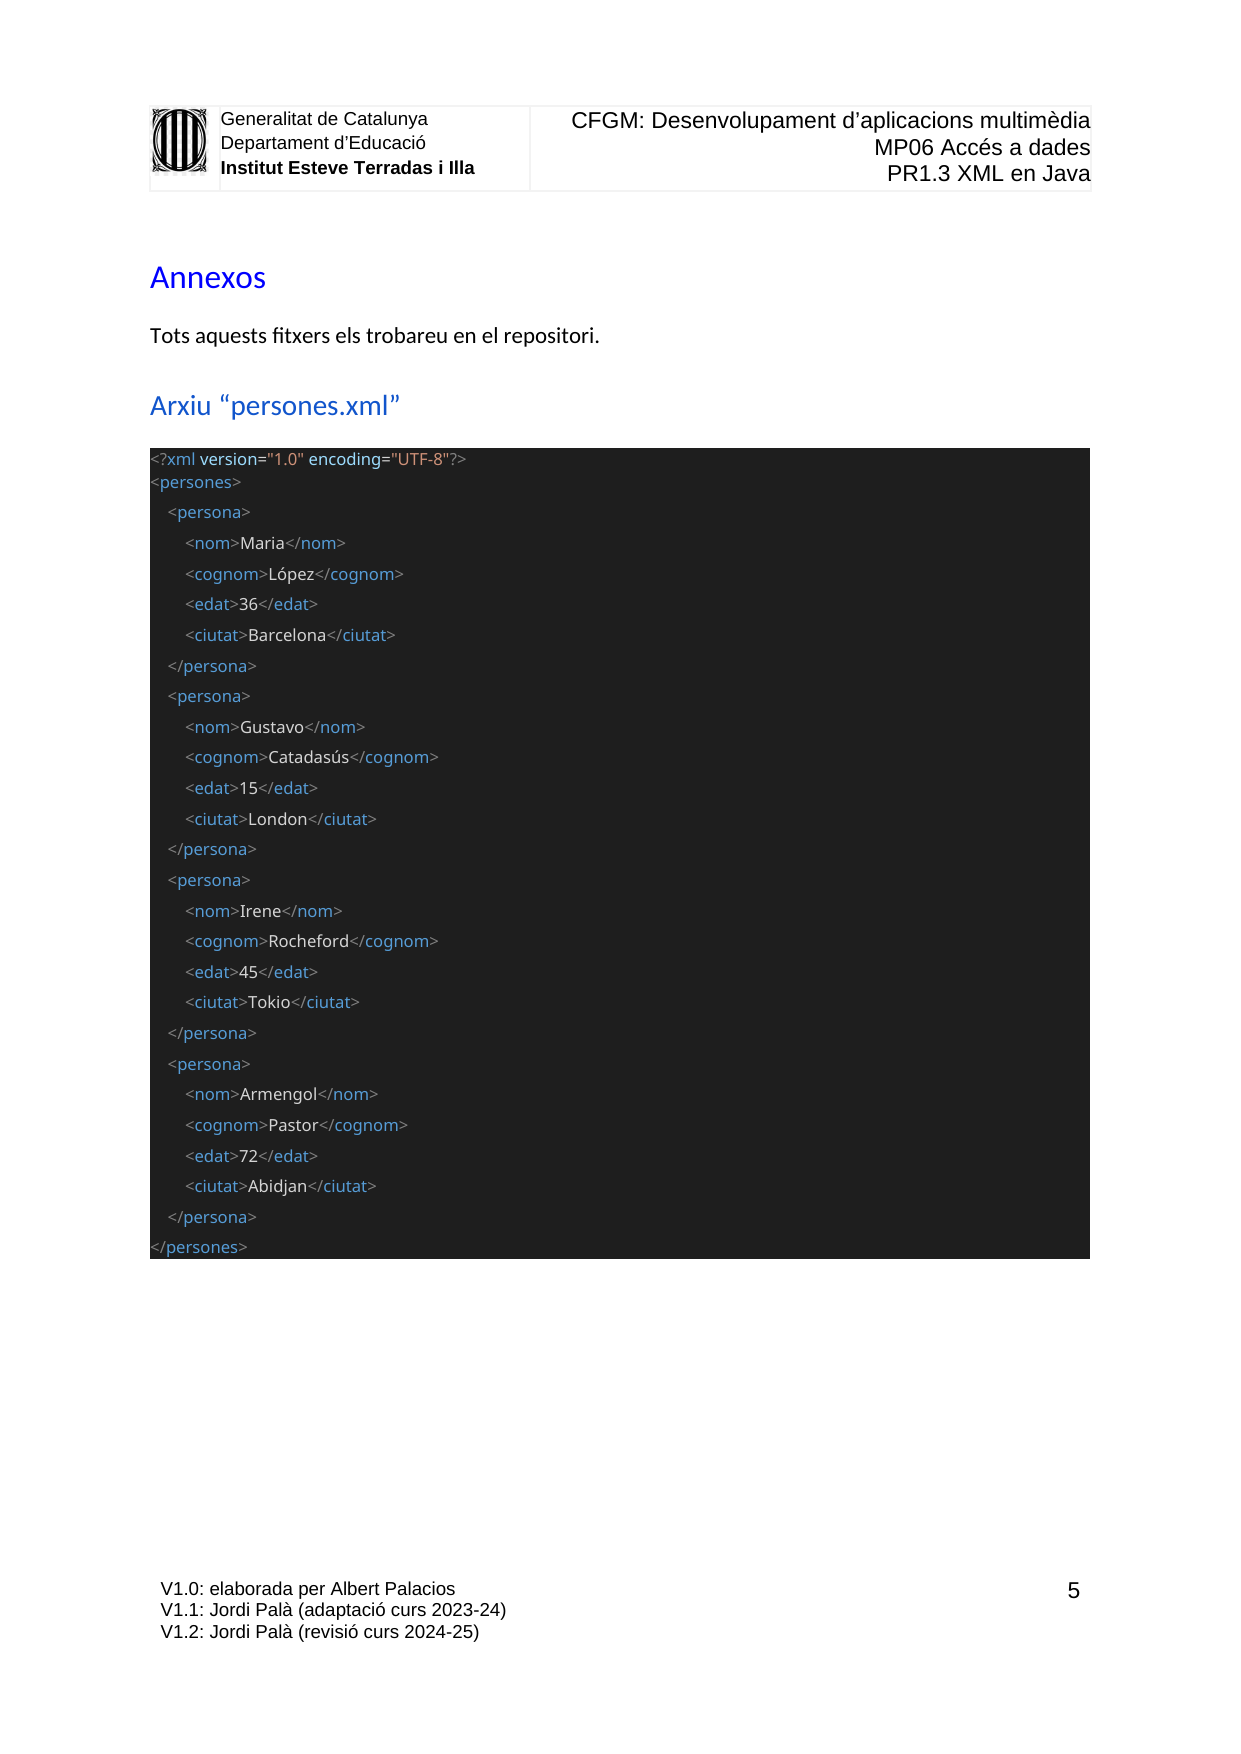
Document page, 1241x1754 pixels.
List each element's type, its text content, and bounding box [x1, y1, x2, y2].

text <nom>Maria</nom> [150, 532, 1090, 554]
text <persones> [150, 470, 1090, 493]
text </persones> [150, 1236, 1090, 1259]
text <nom>Irene</nom> [150, 899, 1090, 922]
subtitle Annexos [150, 256, 1090, 297]
text <nom>Armengol</nom> [150, 1083, 1090, 1106]
text <?xml version="1.0" encoding="UTF-8"?> [150, 448, 1090, 470]
text </persona> [150, 1205, 1090, 1228]
text <persona> [150, 868, 1090, 891]
text </persona> [150, 838, 1090, 861]
text <edat>36</edat> [150, 593, 1090, 616]
picture [150, 107, 209, 176]
text </persona> [150, 1022, 1090, 1044]
text <nom>Gustavo</nom> [150, 715, 1090, 738]
text <persona> [150, 501, 1090, 524]
text <cognom>Rocheford</cognom> [150, 930, 1090, 952]
text <ciutat>London</ciutat> [150, 807, 1090, 830]
text <edat>45</edat> [150, 960, 1090, 983]
subtitle Arxiu “persones.xml” [150, 387, 1090, 423]
text <edat>72</edat> [150, 1144, 1090, 1167]
text Tots aquests fitxers els trobareu en el repositori. [150, 322, 1090, 349]
text <cognom>López</cognom> [150, 562, 1090, 585]
text <persona> [150, 685, 1090, 707]
text <persona> [150, 1052, 1090, 1075]
text <cognom>Pastor</cognom> [150, 1113, 1090, 1136]
text <ciutat>Barcelona</ciutat> [150, 623, 1090, 646]
text <cognom>Catadasús</cognom> [150, 746, 1090, 769]
text <ciutat>Tokio</ciutat> [150, 991, 1090, 1014]
text <edat>15</edat> [150, 777, 1090, 799]
text <ciutat>Abidjan</ciutat> [150, 1175, 1090, 1197]
text </persona> [150, 654, 1090, 677]
